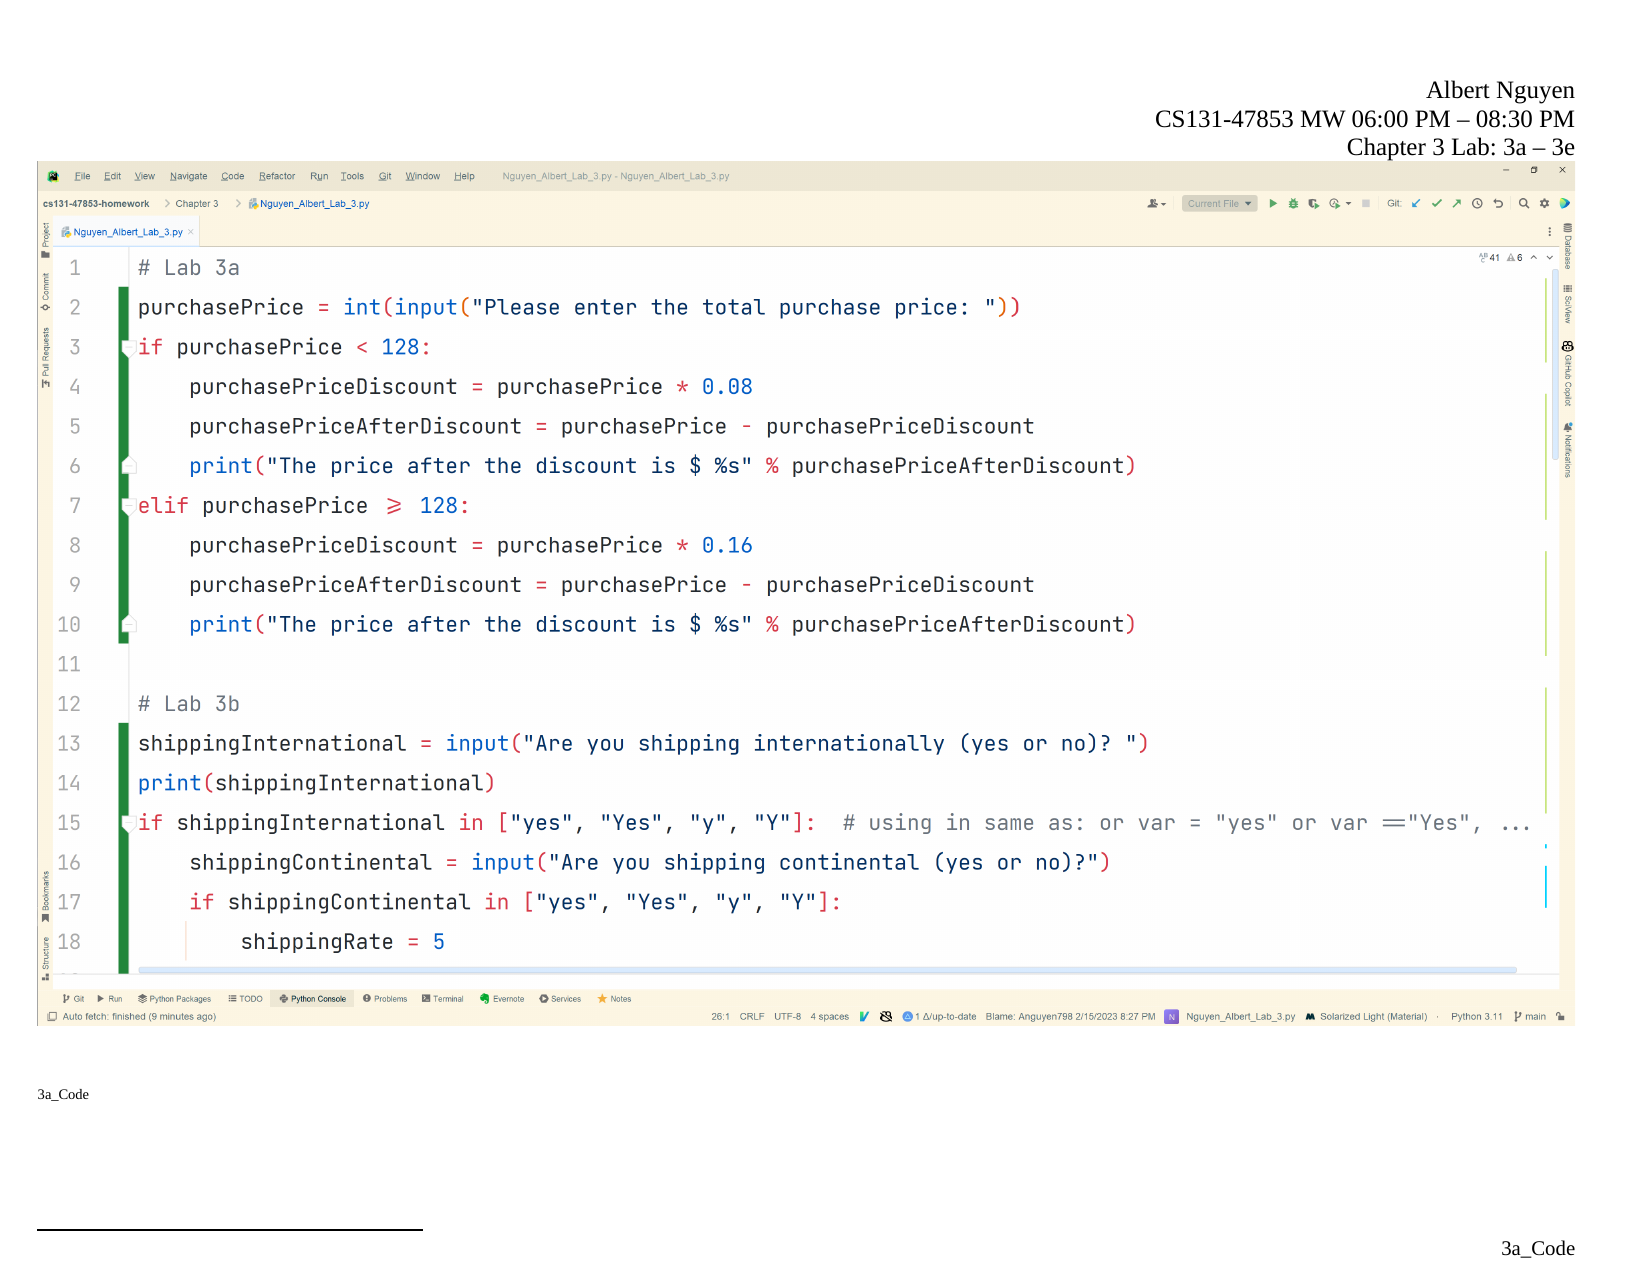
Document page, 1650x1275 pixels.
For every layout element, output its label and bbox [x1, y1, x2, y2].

picture [37, 161, 1575, 997]
